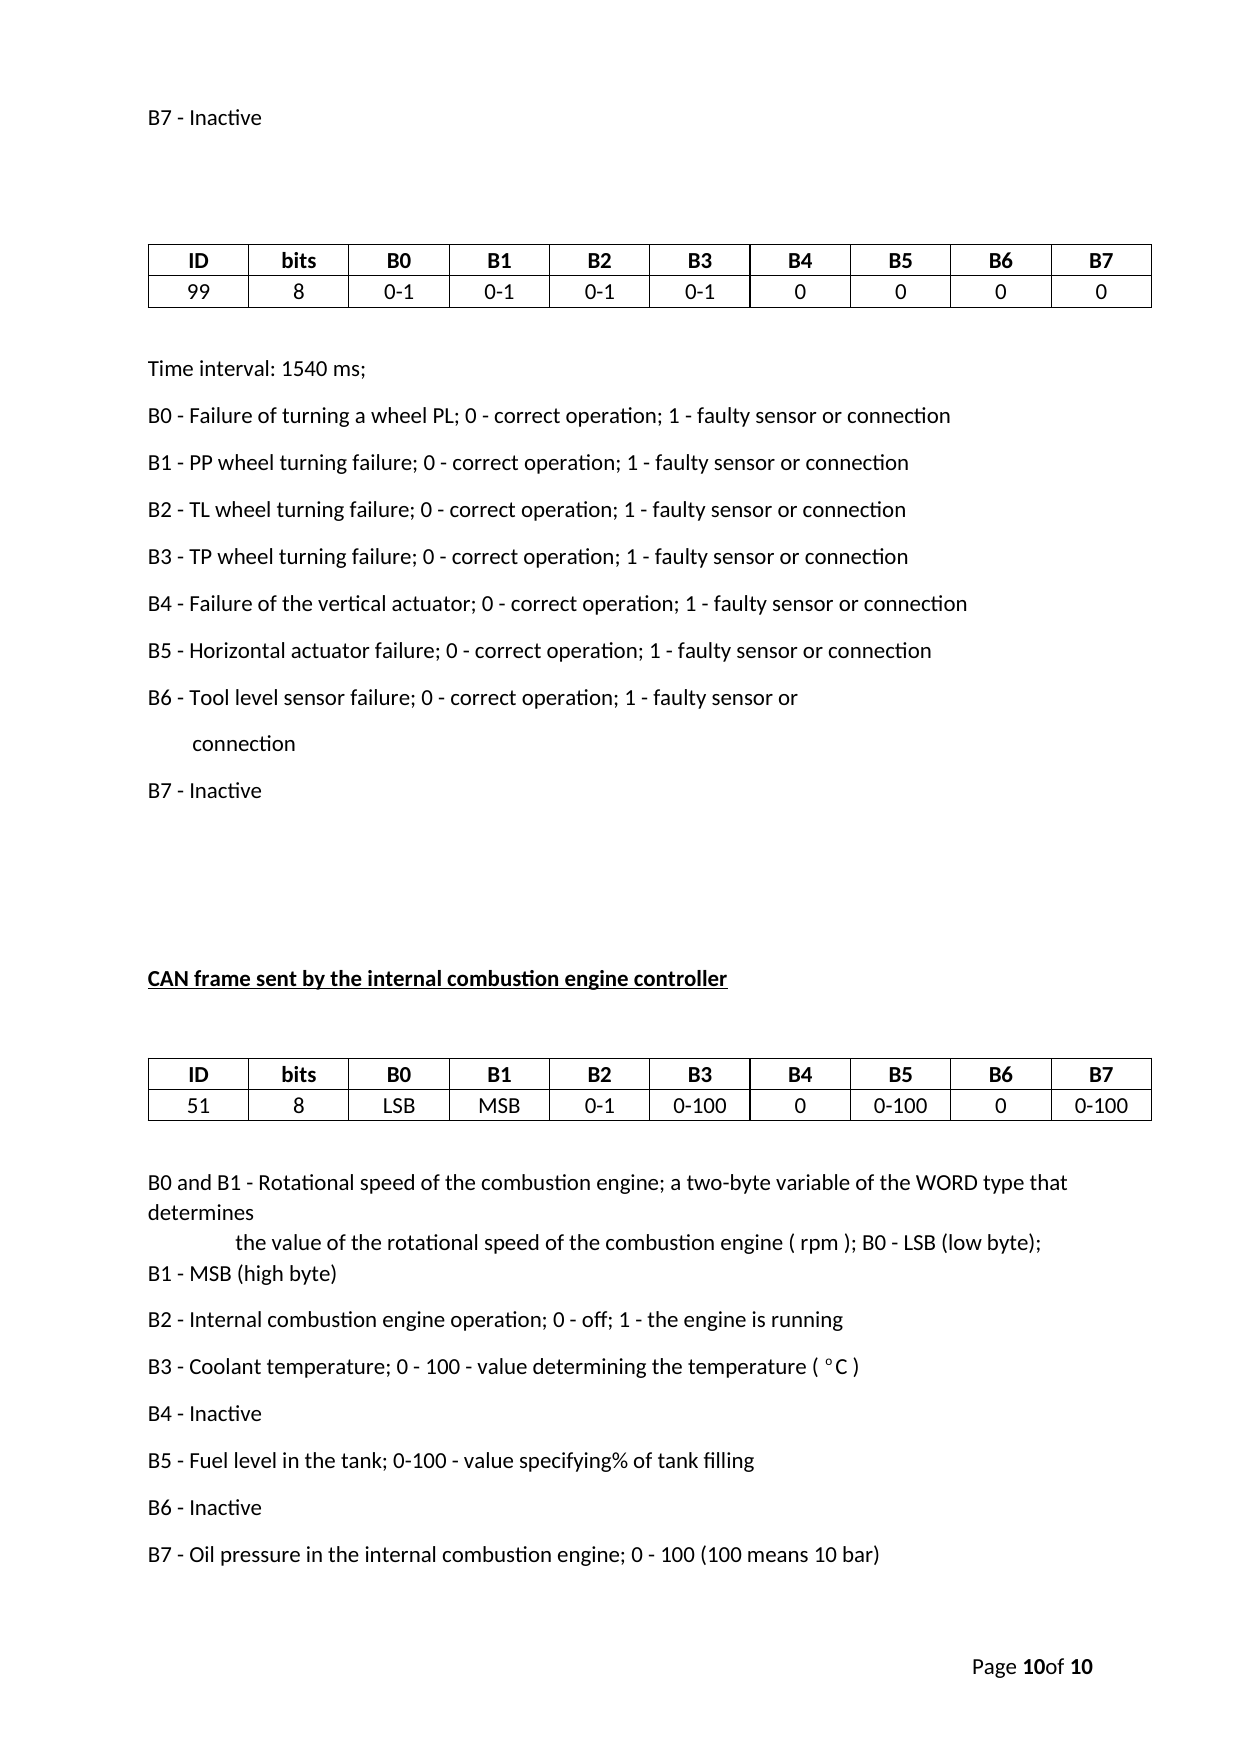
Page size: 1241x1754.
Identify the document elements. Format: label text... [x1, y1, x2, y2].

text B4 - Failure of the vertical actuator; 0 - correct operation; 1 - faulty sensor or connection [148, 589, 1093, 617]
table_cell LSB [349, 1090, 449, 1120]
table_header B0 [349, 245, 449, 275]
table_cell 0 [851, 276, 950, 307]
text B4 - Inactive [148, 1399, 1093, 1427]
table_cell 51 [149, 1090, 248, 1120]
table_header B7 [1052, 245, 1151, 275]
table_header B1 [450, 1059, 549, 1089]
table_header B6 [951, 245, 1051, 275]
table_header B7 [1052, 1059, 1151, 1089]
table_header B6 [951, 1059, 1051, 1089]
table_cell 0-1 [550, 276, 649, 307]
table_cell 0-1 [349, 276, 449, 307]
table_header B5 [851, 245, 950, 275]
text B3 - Coolant temperature; 0 - 100 - value determining the temperature ( o C ) [148, 1352, 1093, 1380]
table_cell 0-1 [550, 1090, 649, 1120]
table_cell 8 [249, 1090, 348, 1120]
table_cell 0-100 [851, 1090, 950, 1120]
table_cell 0-1 [650, 276, 749, 307]
table_cell 0 [751, 1090, 850, 1120]
table_header B2 [550, 1059, 649, 1089]
table_header B2 [550, 245, 649, 275]
text B7 - Oil pressure in the internal combustion engine; 0 - 100 (100 means 10 bar) [148, 1540, 1093, 1568]
table_header bits [249, 1059, 348, 1089]
text connection [148, 729, 1093, 757]
text B5 - Fuel level in the tank; 0-100 - value specifying% of tank filling [148, 1446, 1093, 1474]
text B7 - Inactive [148, 103, 1093, 131]
text B1 - PP wheel turning failure; 0 - correct operation; 1 - faulty sensor or connection [148, 448, 1093, 476]
text B7 - Inactive [148, 776, 1093, 804]
text B5 - Horizontal actuator failure; 0 - correct operation; 1 - faulty sensor or connection [148, 636, 1093, 664]
table_cell 0-100 [1052, 1090, 1151, 1120]
table_header bits [249, 245, 348, 275]
table_cell 0-1 [450, 276, 549, 307]
text Time interval: 1540 ms; [148, 354, 1093, 382]
text B0 and B1 - Rotational speed of the combustion engine; a two-byte variable of the WORD type that determines the value of the rotational speed of the combustion engine ( rpm ); B0 - LSB (low byte); B1 - MSB (high byte) [148, 1168, 1093, 1287]
text B2 - Internal combustion engine operation; 0 - off; 1 - the engine is running [148, 1306, 1093, 1333]
table_header ID [149, 245, 248, 275]
text B0 - Failure of turning a wheel PL; 0 - correct operation; 1 - faulty sensor or connection [148, 401, 1093, 429]
table_header ID [149, 1059, 248, 1089]
table_header B0 [349, 1059, 449, 1089]
table_header B1 [450, 245, 549, 275]
table_header B5 [851, 1059, 950, 1089]
table_cell 0-100 [650, 1090, 749, 1120]
text CAN frame sent by the internal combustion engine controller [148, 964, 1093, 992]
table_header B3 [650, 245, 749, 275]
table_cell 8 [249, 276, 348, 307]
text B6 - Tool level sensor failure; 0 - correct operation; 1 - faulty sensor or [148, 683, 1093, 711]
table_cell 0 [751, 276, 850, 307]
table_header B3 [650, 1059, 749, 1089]
table_header B4 [751, 245, 850, 275]
table_cell 0 [1052, 276, 1151, 307]
table_cell 0 [951, 276, 1051, 307]
table_header B4 [751, 1059, 850, 1089]
table_cell 99 [149, 276, 248, 307]
table_cell 0 [951, 1090, 1051, 1120]
text B6 - Inactive [148, 1493, 1093, 1521]
text B3 - TP wheel turning failure; 0 - correct operation; 1 - faulty sensor or connection [148, 542, 1093, 570]
table_cell MSB [450, 1090, 549, 1120]
text B2 - TL wheel turning failure; 0 - correct operation; 1 - faulty sensor or connection [148, 495, 1093, 523]
